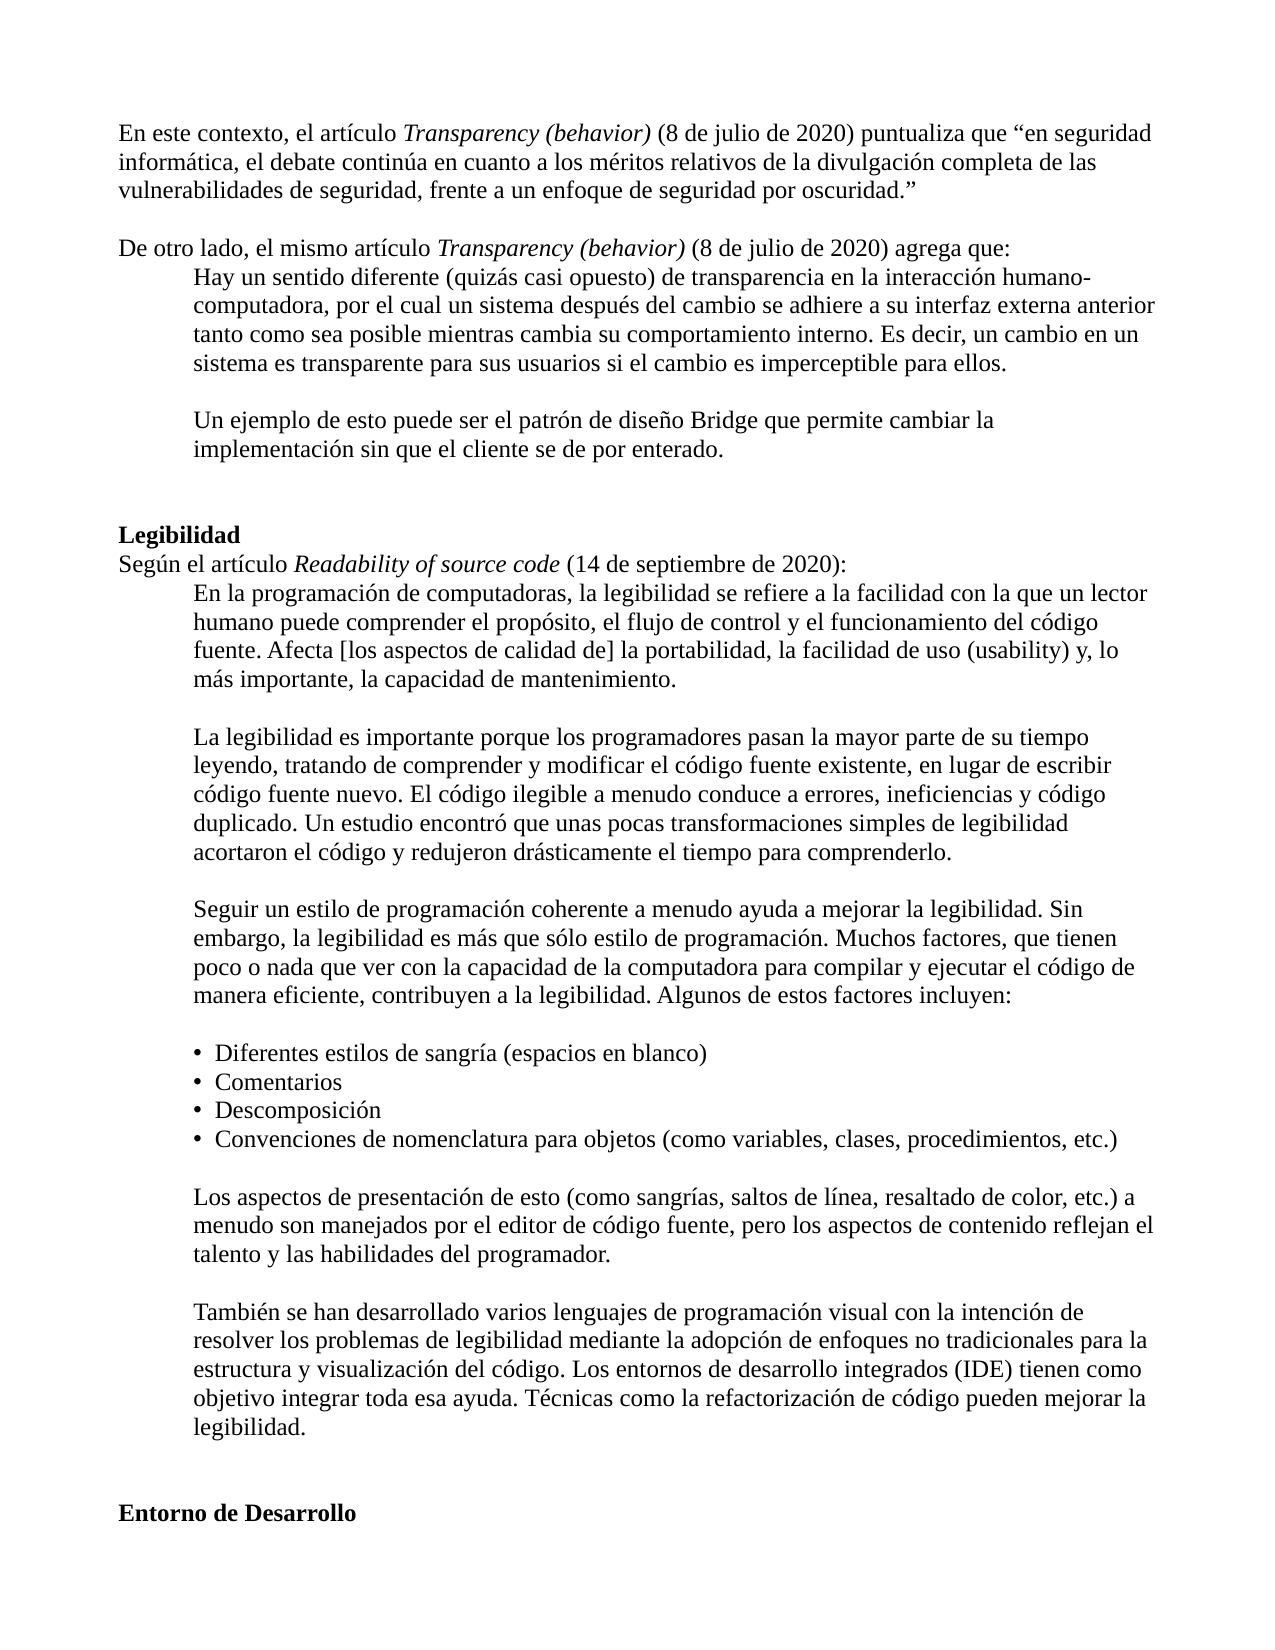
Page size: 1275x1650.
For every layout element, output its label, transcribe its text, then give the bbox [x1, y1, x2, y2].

text También se han desarrollado varios lenguajes de programación visual con la intención de resolver los problemas de legibilidad mediante la adopción de enfoques no tradicionales para la estructura y visualización del código. Los entornos de desarrollo integrados (IDE) tienen como objetivo integrar toda esa ayuda. Técnicas como la refactorización de código pueden mejorar la legibilidad. [193, 1297, 1157, 1441]
text Entorno de Desarrollo [118, 1498, 1157, 1527]
list Descomposición [193, 1096, 1157, 1124]
text Los aspectos de presentación de esto (como sangrías, saltos de línea, resaltado de color, etc.) a menudo son manejados por el editor de código fuente, pero los aspectos de contenido reflejan el talento y las habilidades del programador. [193, 1182, 1157, 1268]
text De otro lado, el mismo artículo Transparency (behavior) (8 de julio de 2020) agrega que: [118, 233, 1157, 262]
text Un ejemplo de esto puede ser el patrón de diseño Bridge que permite cambiar la implementación sin que el cliente se de por enterado. [193, 406, 1157, 463]
list Comentarios [193, 1067, 1157, 1096]
text La legibilidad es importante porque los programadores pasan la mayor parte de su tiempo leyendo, tratando de comprender y modificar el código fuente existente, en lugar de escribir código fuente nuevo. El código ilegible a menudo conduce a errores, ineficiencias y código duplicado. Un estudio encontró que unas pocas transformaciones simples de legibilidad acortaron el código y redujeron drásticamente el tiempo para comprenderlo. [193, 722, 1157, 866]
list Convenciones de nomenclatura para objetos (como variables, clases, procedimientos, etc.) [193, 1124, 1157, 1153]
text En la programación de computadoras, la legibilidad se refiere a la facilidad con la que un lector humano puede comprender el propósito, el flujo de control y el funcionamiento del código fuente. Afecta [los aspectos de calidad de] la portabilidad, la facilidad de uso (usability) y, lo más importante, la capacidad de mantenimiento. [193, 578, 1157, 693]
text Hay un sentido diferente (quizás casi opuesto) de transparencia en la interacción humano-computadora, por el cual un sistema después del cambio se adhiere a su interfaz externa anterior tanto como sea posible mientras cambia su comportamiento interno. Es decir, un cambio en un sistema es transparente para sus usuarios si el cambio es imperceptible para ellos. [193, 262, 1157, 377]
list Diferentes estilos de sangría (espacios en blanco) [193, 1038, 1157, 1067]
text Legibilidad [118, 521, 1157, 549]
text En este contexto, el artículo Transparency (behavior) (8 de julio de 2020) puntualiza que “en seguridad informática, el debate continúa en cuanto a los méritos relativos de la divulgación completa de las vulnerabilidades de seguridad, frente a un enfoque de seguridad por oscuridad.” [118, 118, 1157, 204]
text Según el artículo Readability of source code (14 de septiembre de 2020): [118, 549, 1157, 578]
text Seguir un estilo de programación coherente a menudo ayuda a mejorar la legibilidad. Sin embargo, la legibilidad es más que sólo estilo de programación. Muchos factores, que tienen poco o nada que ver con la capacidad de la computadora para compilar y ejecutar el código de manera eficiente, contribuyen a la legibilidad. Algunos de estos factores incluyen: [193, 894, 1157, 1009]
